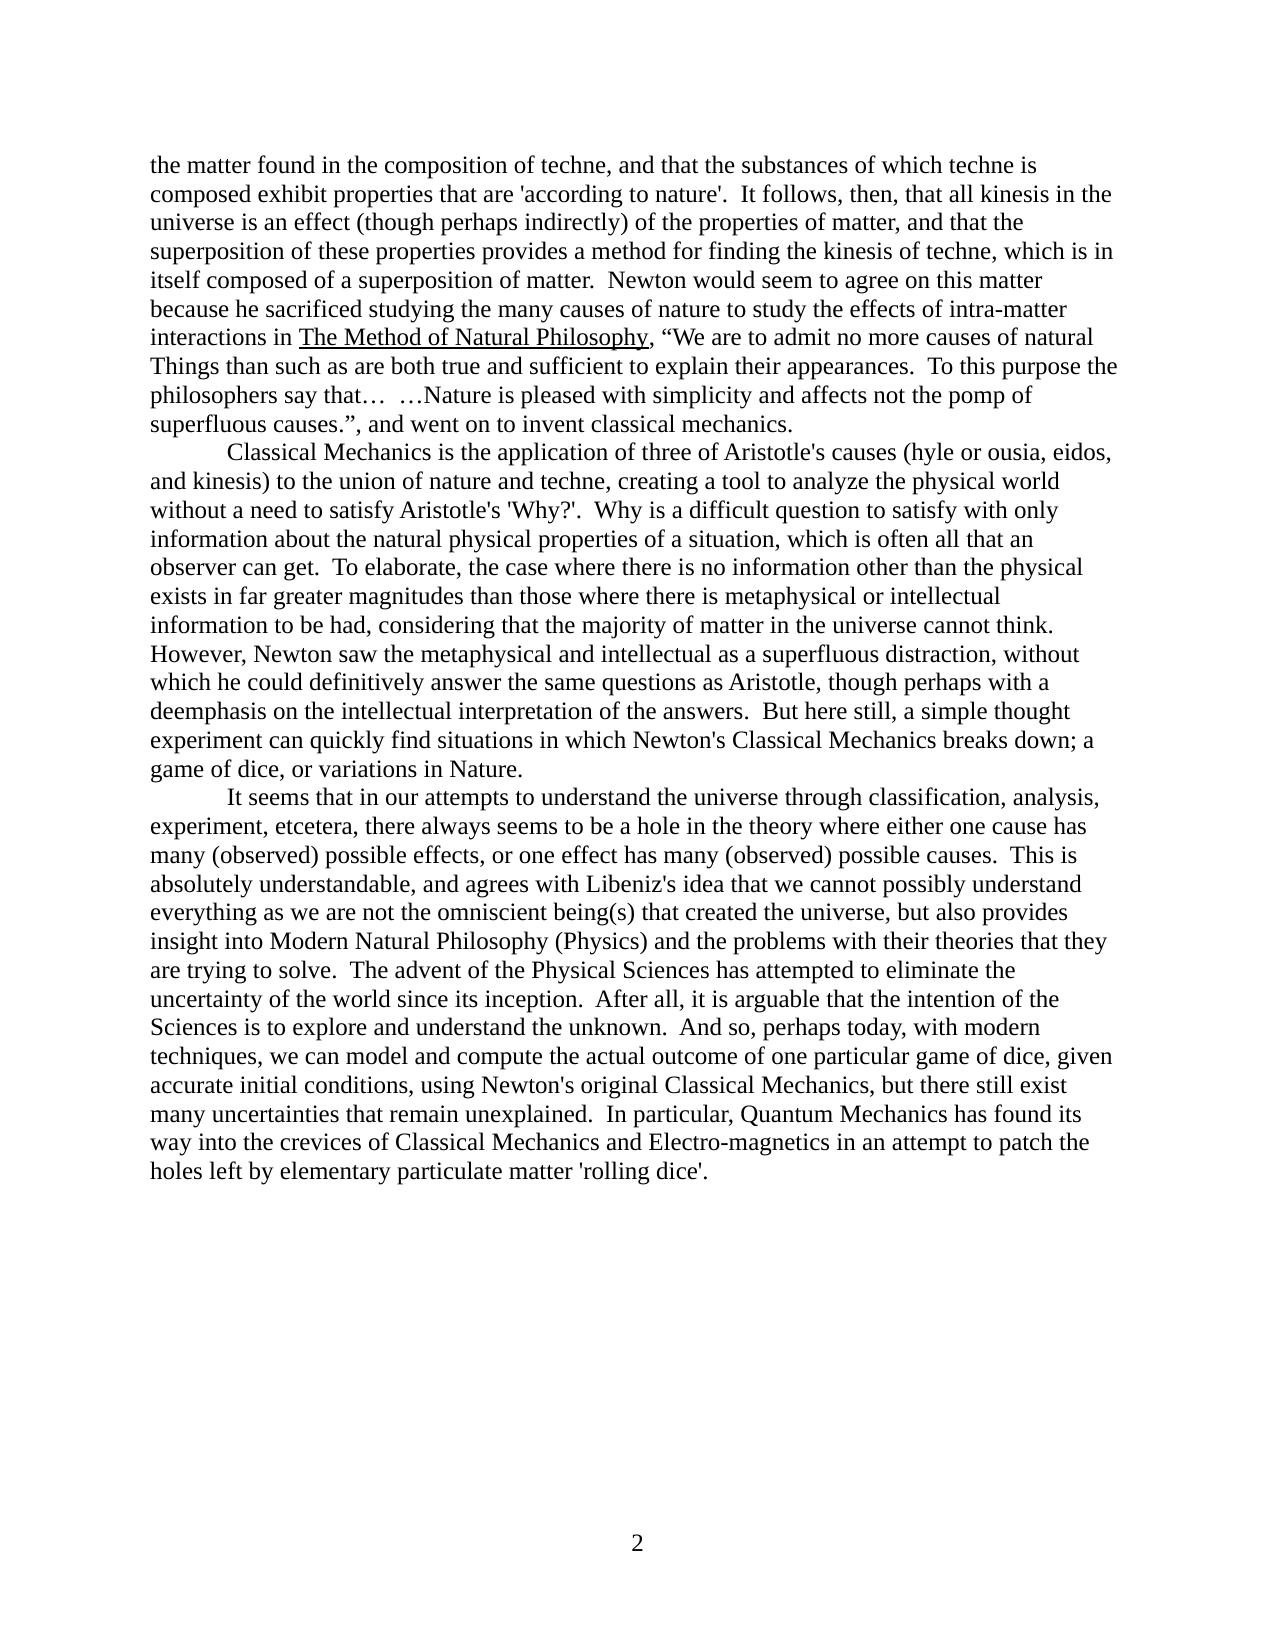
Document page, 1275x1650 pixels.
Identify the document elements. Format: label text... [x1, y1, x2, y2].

text the matter found in the composition of techne, and that the substances of which techne is composed exhibit properties that are 'according to nature'. It follows, then, that all kinesis in the universe is an effect (though perhaps indirectly) of the properties of matter, and that the superposition of these properties provides a method for finding the kinesis of techne, which is in itself composed of a superposition of matter. Newton would seem to agree on this matter because he sacrificed studying the many causes of nature to study the effects of intra-matter interactions in The Method of Natural Philosophy, “We are to admit no more causes of natural Things than such as are both true and sufficient to explain their appearances. To this purpose the philosophers say that… …Nature is pleased with simplicity and affects not the pomp of superfluous causes.”, and went on to invent classical mechanics. [150, 150, 1125, 437]
text Classical Mechanics is the application of three of Aristotle's causes (hyle or ousia, eidos, and kinesis) to the union of nature and techne, creating a tool to analyze the physical world without a need to satisfy Aristotle's 'Why?'. Why is a difficult question to satisfy with only information about the natural physical properties of a situation, which is often all that an observer can get. To elaborate, the case where there is no information other than the physical exists in far greater magnitudes than those where there is metaphysical or intellectual information to be had, considering that the majority of matter in the universe cannot think. However, Newton saw the metaphysical and intellectual as a superfluous distraction, without which he could definitively answer the same questions as Aristotle, though perhaps with a deemphasis on the intellectual interpretation of the answers. But here still, a simple thought experiment can quickly find situations in which Newton's Classical Mechanics breaks down; a game of dice, or variations in Nature. [150, 437, 1125, 782]
text It seems that in our attempts to understand the universe through classification, analysis, experiment, etcetera, there always seems to be a hole in the theory where either one cause has many (observed) possible effects, or one effect has many (observed) possible causes. This is absolutely understandable, and agrees with Libeniz's idea that we cannot possibly understand everything as we are not the omniscient being(s) that created the universe, but also provides insight into Modern Natural Philosophy (Physics) and the problems with their theories that they are trying to solve. The advent of the Physical Sciences has attempted to eliminate the uncertainty of the world since its inception. After all, it is arguable that the intention of the Sciences is to explore and understand the unknown. And so, perhaps today, with modern techniques, we can model and compute the actual outcome of one particular game of dice, given accurate initial conditions, using Newton's original Classical Mechanics, but there still exist many uncertainties that remain unexplained. In particular, Quantum Mechanics has found its way into the crevices of Classical Mechanics and Electro-magnetics in an attempt to patch the holes left by elementary particulate matter 'rolling dice'. [150, 782, 1125, 1185]
